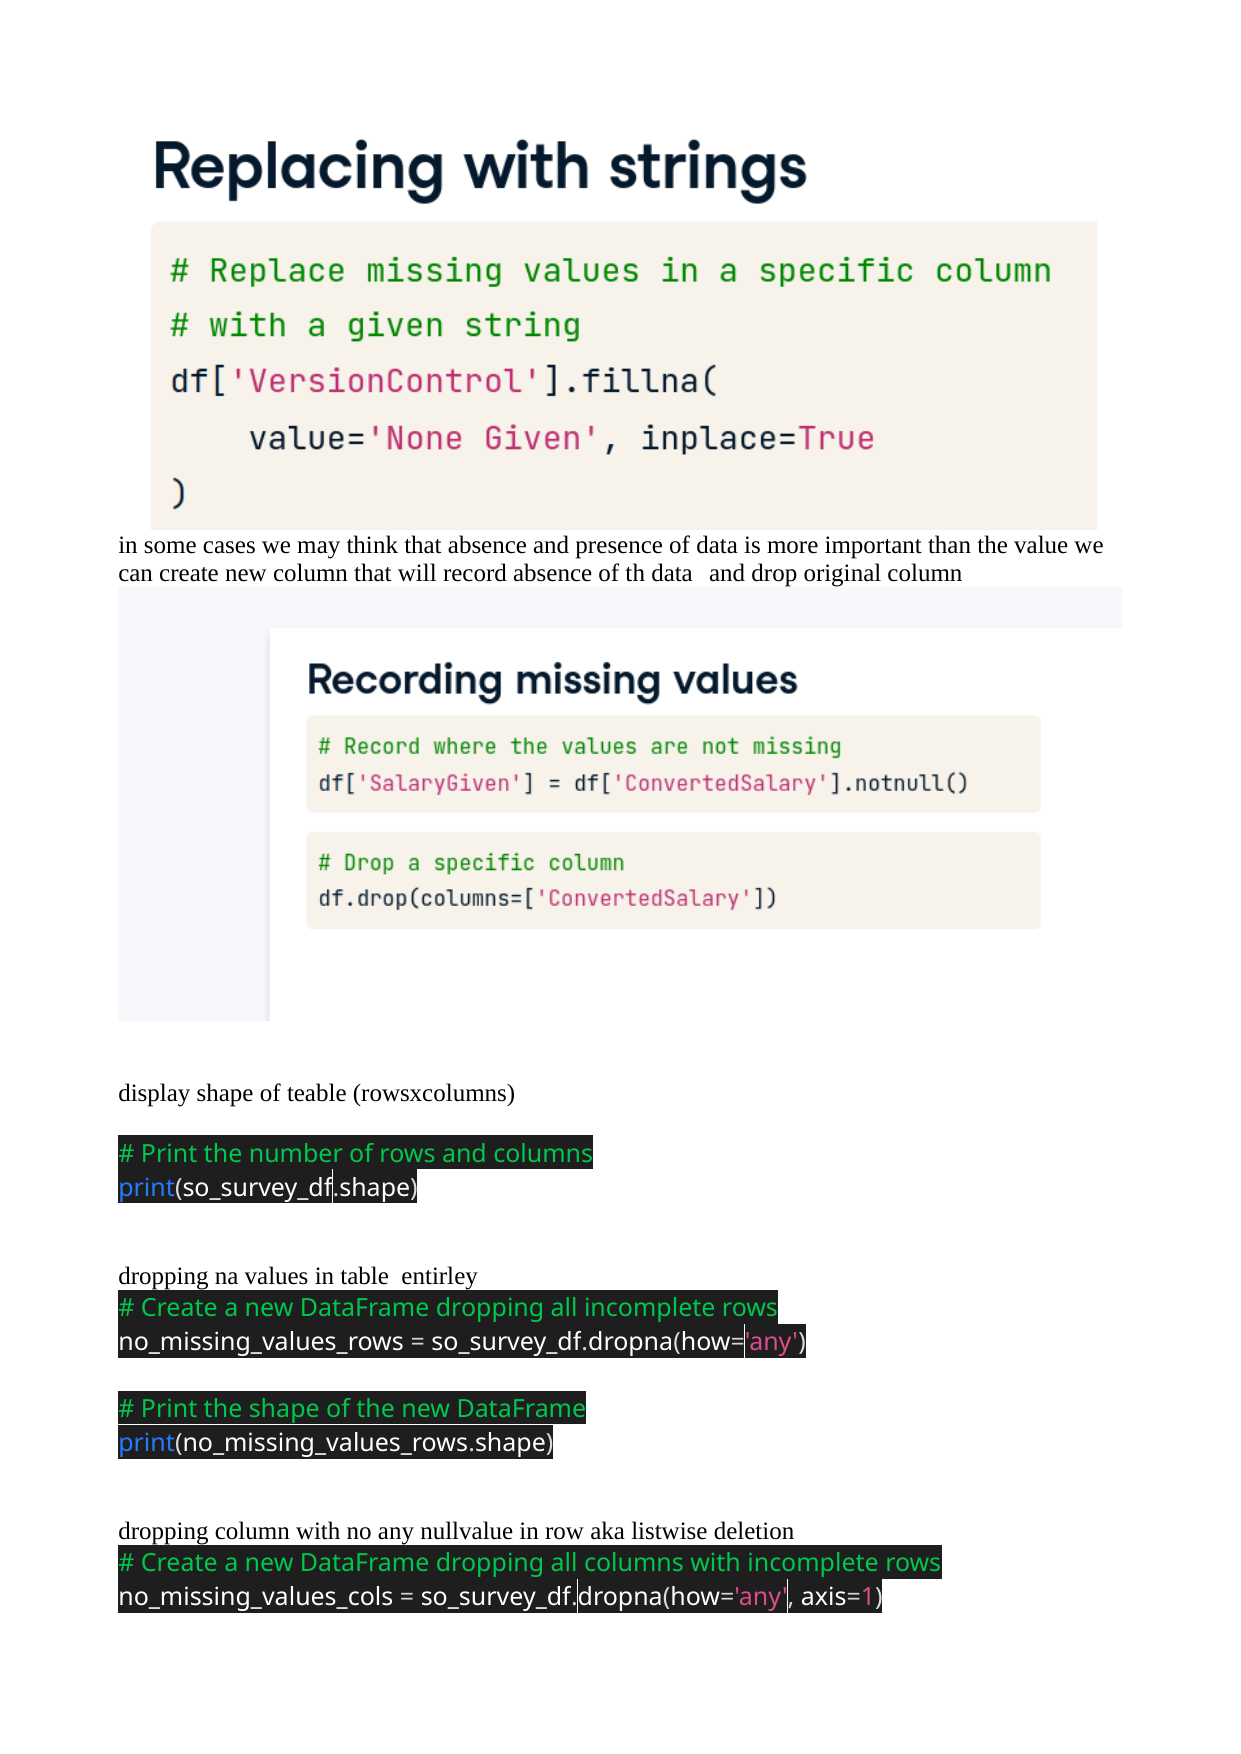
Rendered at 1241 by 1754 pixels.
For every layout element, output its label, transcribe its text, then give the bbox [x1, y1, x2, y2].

text display shape of teable (rowsxcolumns) [118, 1078, 1122, 1106]
text dropping column with no any nullvalue in row aka listwise deletion [118, 1516, 1122, 1545]
text dropping na values in table entirley [118, 1261, 1122, 1289]
text in some cases we may think that absence and presence of data is more important than the value we can create new column that will record absence of th data and drop original column [118, 118, 1122, 587]
text # Create a new DataFrame dropping all incomplete rows [118, 1289, 1122, 1324]
text # Print the shape of the new DataFrame [118, 1391, 1122, 1424]
picture [142, 118, 1098, 530]
text print(no_missing_values_rows.shape) [118, 1424, 1122, 1459]
text # Create a new DataFrame dropping all columns with incomplete rows [118, 1545, 1122, 1579]
picture [118, 587, 1123, 1021]
text no_missing_values_cols = so_survey_df.dropna(how='any', axis=1) [118, 1579, 1122, 1613]
text no_missing_values_rows = so_survey_df.dropna(how='any') [118, 1324, 1122, 1358]
text # Print the number of rows and columns [118, 1135, 1122, 1169]
text print(so_survey_df.shape) [118, 1169, 1122, 1203]
